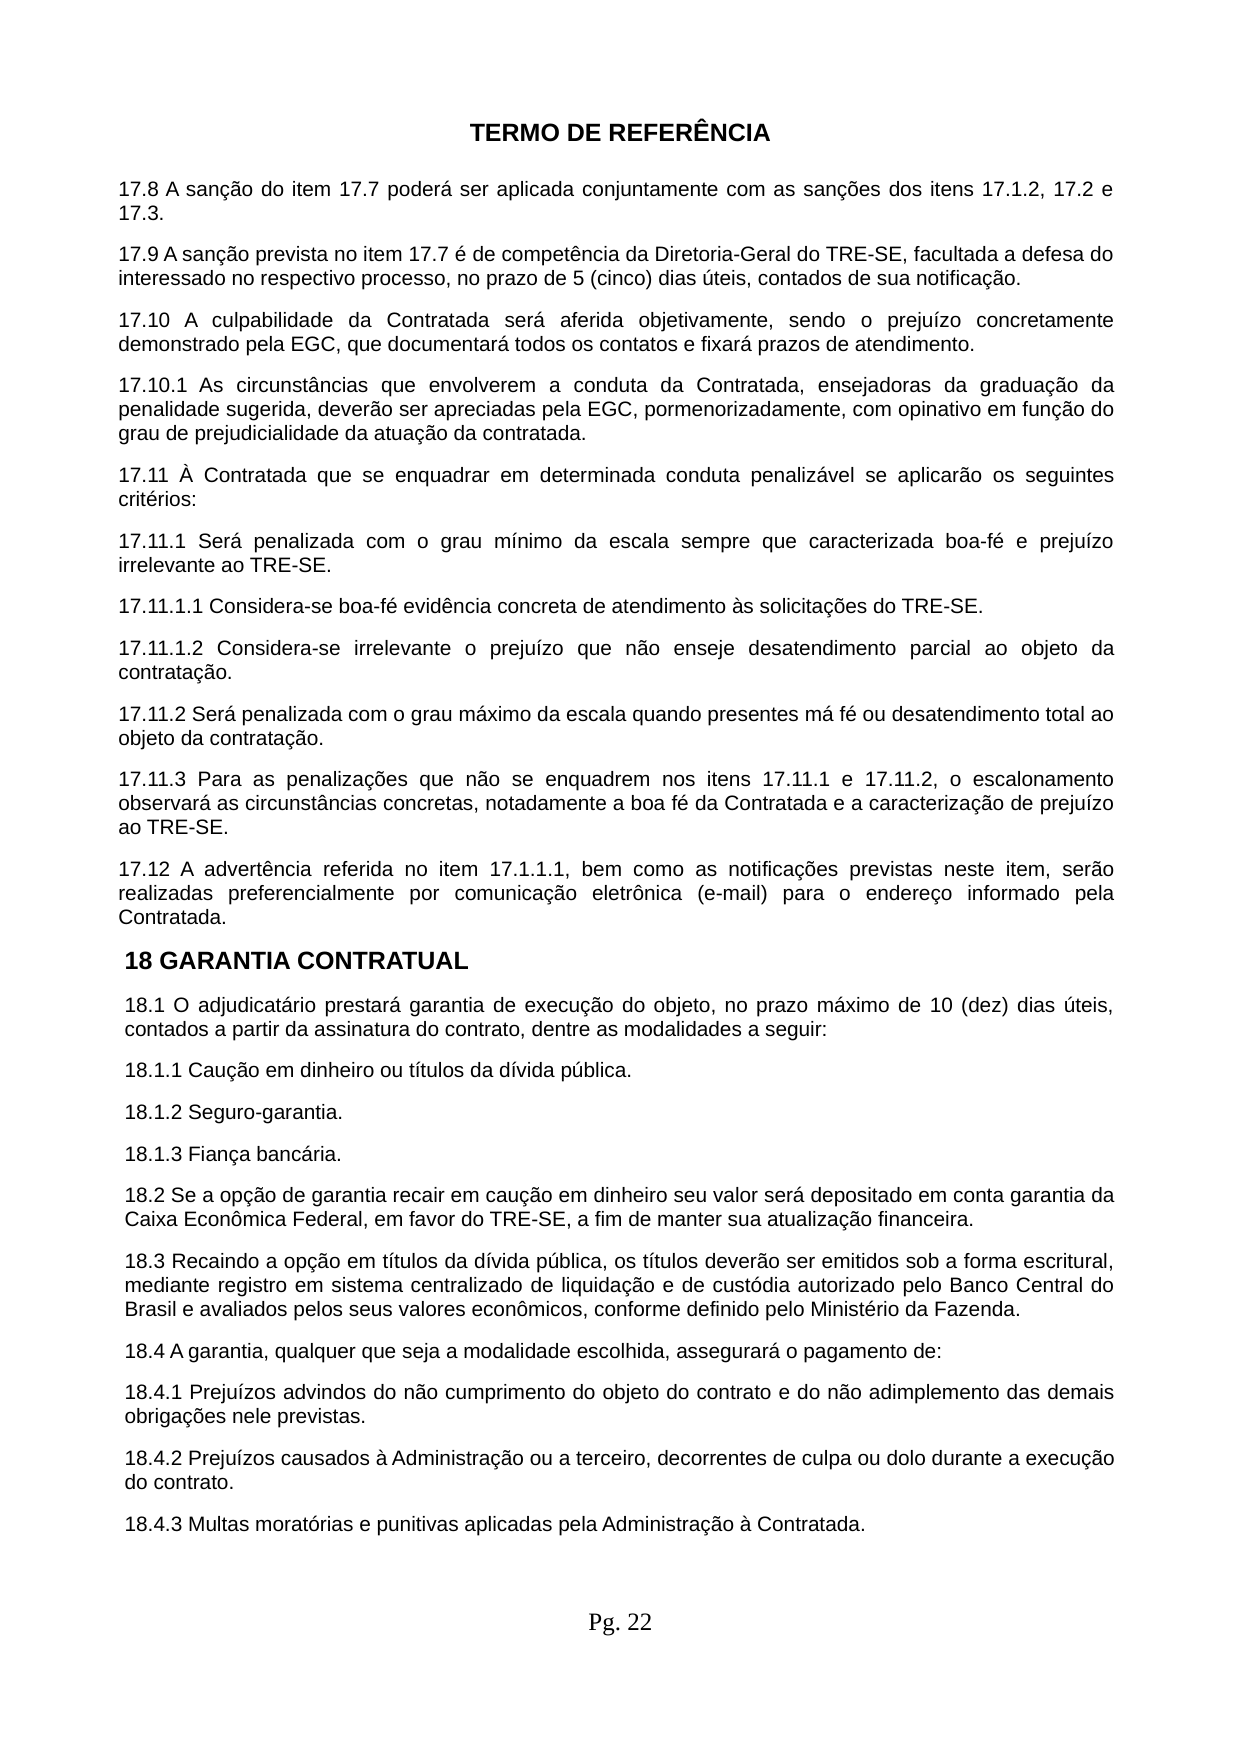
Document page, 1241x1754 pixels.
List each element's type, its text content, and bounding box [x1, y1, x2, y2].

text 17.10.1 As circunstâncias que envolverem a conduta da Contratada, ensejadoras da graduação da penalidade sugerida, deverão ser apreciadas pela EGC, pormenorizadamente, com opinativo em função do grau de prejudicialidade da atuação da contratada. [118, 373, 1116, 445]
text 17.9 A sanção prevista no item 17.7 é de competência da Diretoria-Geral do TRE-SE, facultada a defesa do interessado no respectivo processo, no prazo de 5 (cinco) dias úteis, contados de sua notificação. [118, 242, 1116, 290]
text 17.11.2 Será penalizada com o grau máximo da escala quando presentes má fé ou desatendimento total ao objeto da contratação. [118, 701, 1116, 749]
text 18.4.2 Prejuízos causados à Administração ou a terceiro, decorrentes de culpa ou dolo durante a execução do contrato. [124, 1446, 1116, 1494]
text 18.3 Recaindo a opção em títulos da dívida pública, os títulos deverão ser emitidos sob a forma escritural, mediante registro em sistema centralizado de liquidação e de custódia autorizado pelo Banco Central do Brasil e avaliados pelos seus valores econômicos, conforme definido pelo Ministério da Fazenda. [124, 1249, 1116, 1321]
text 17.12 A advertência referida no item 17.1.1.1, bem como as notificações previstas neste item, serão realizadas preferencialmente por comunicação eletrônica (e-mail) para o endereço informado pela Contratada. [118, 857, 1116, 928]
text 18.4.1 Prejuízos advindos do não cumprimento do objeto do contrato e do não adimplemento das demais obrigações nele previstas. [124, 1380, 1116, 1428]
text 18.4 A garantia, qualquer que seja a modalidade escolhida, assegurará o pagamento de: [124, 1338, 1116, 1362]
text 18.2 Se a opção de garantia recair em caução em dinheiro seu valor será depositado em conta garantia da Caixa Econômica Federal, em favor do TRE-SE, a fim de manter sua atualização financeira. [124, 1183, 1116, 1231]
text 18.1.1 Caução em dinheiro ou títulos da dívida pública. [124, 1058, 1116, 1082]
text 17.11.1.2 Considera-se irrelevante o prejuízo que não enseje desatendimento parcial ao objeto da contratação. [118, 636, 1116, 684]
text 18.1.3 Fiança bancária. [124, 1142, 1116, 1166]
text 17.11 À Contratada que se enquadrar em determinada conduta penalizável se aplicarão os seguintes critérios: [118, 463, 1116, 511]
text 18.1 O adjudicatário prestará garantia de execução do objeto, no prazo máximo de 10 (dez) dias úteis, contados a partir da assinatura do contrato, dentre as modalidades a seguir: [124, 993, 1116, 1041]
text 17.11.3 Para as penalizações que não se enquadrem nos itens 17.11.1 e 17.11.2, o escalonamento observará as circunstâncias concretas, notadamente a boa fé da Contratada e a caracterização de prejuízo ao TRE-SE. [118, 767, 1116, 839]
text 17.8 A sanção do item 17.7 poderá ser aplicada conjuntamente com as sanções dos itens 17.1.2, 17.2 e 17.3. [118, 176, 1116, 224]
text 18 GARANTIA CONTRATUAL [124, 946, 1116, 975]
text 18.1.2 Seguro-garantia. [124, 1100, 1116, 1124]
text 17.10 A culpabilidade da Contratada será aferida objetivamente, sendo o prejuízo concretamente demonstrado pela EGC, que documentará todos os contatos e fixará prazos de atendimento. [118, 308, 1116, 356]
text 17.11.1.1 Considera-se boa-fé evidência concreta de atendimento às solicitações do TRE-SE. [118, 594, 1116, 618]
text 17.11.1 Será penalizada com o grau mínimo da escala sempre que caracterizada boa-fé e prejuízo irrelevante ao TRE-SE. [118, 528, 1116, 576]
text 18.4.3 Multas moratórias e punitivas aplicadas pela Administração à Contratada. [124, 1511, 1116, 1535]
